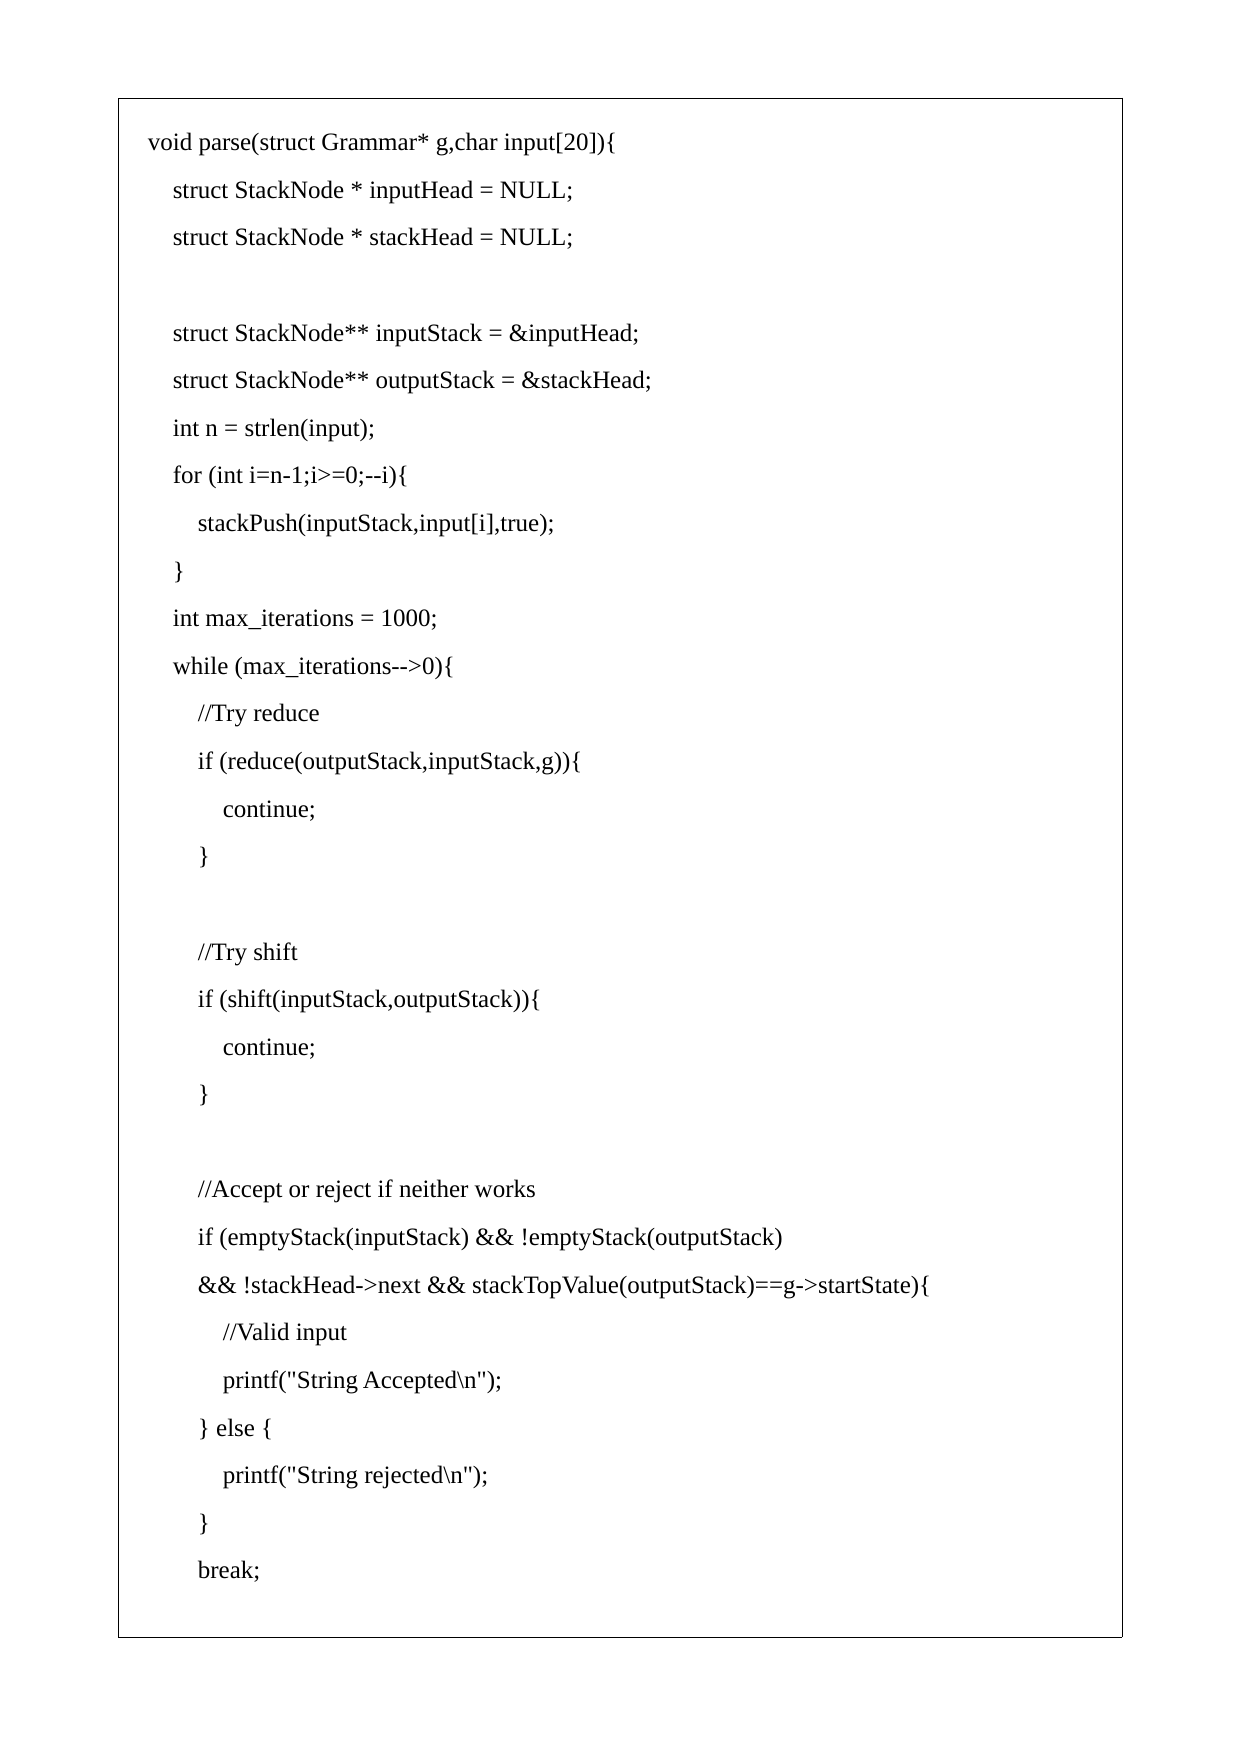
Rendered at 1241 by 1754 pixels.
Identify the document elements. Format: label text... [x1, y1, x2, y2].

text } [148, 841, 1092, 870]
text int n = strlen(input); [148, 413, 1092, 442]
text struct StackNode * inputHead = NULL; [148, 175, 1092, 204]
text } [148, 556, 1092, 584]
text if (shift(inputStack,outputStack)){ [148, 984, 1092, 1013]
text void parse(struct Grammar* g,char input[20]){ [148, 127, 1092, 156]
text //Accept or reject if neither works [148, 1174, 1092, 1203]
text } [148, 1508, 1092, 1537]
text if (reduce(outputStack,inputStack,g)){ [148, 746, 1092, 775]
text int max_iterations = 1000; [148, 603, 1092, 632]
text if (emptyStack(inputStack) && !emptyStack(outputStack) [148, 1222, 1092, 1251]
text printf("String Accepted\n"); [148, 1365, 1092, 1394]
text //Valid input [148, 1317, 1092, 1346]
text printf("String rejected\n"); [148, 1460, 1092, 1489]
text struct StackNode * stackHead = NULL; [148, 222, 1092, 251]
text //Try shift [148, 937, 1092, 965]
text break; [148, 1555, 1092, 1584]
text //Try reduce [148, 698, 1092, 727]
text } [148, 1079, 1092, 1108]
text continue; [148, 794, 1092, 822]
text && !stackHead->next && stackTopValue(outputStack)==g->startState){ [148, 1270, 1092, 1298]
text for (int i=n-1;i>=0;--i){ [148, 461, 1092, 489]
text } else { [148, 1413, 1092, 1441]
text continue; [148, 1032, 1092, 1061]
text struct StackNode** outputStack = &stackHead; [148, 365, 1092, 394]
text struct StackNode** inputStack = &inputHead; [148, 318, 1092, 346]
text while (max_iterations-->0){ [148, 651, 1092, 680]
text stackPush(inputStack,input[i],true); [148, 508, 1092, 537]
